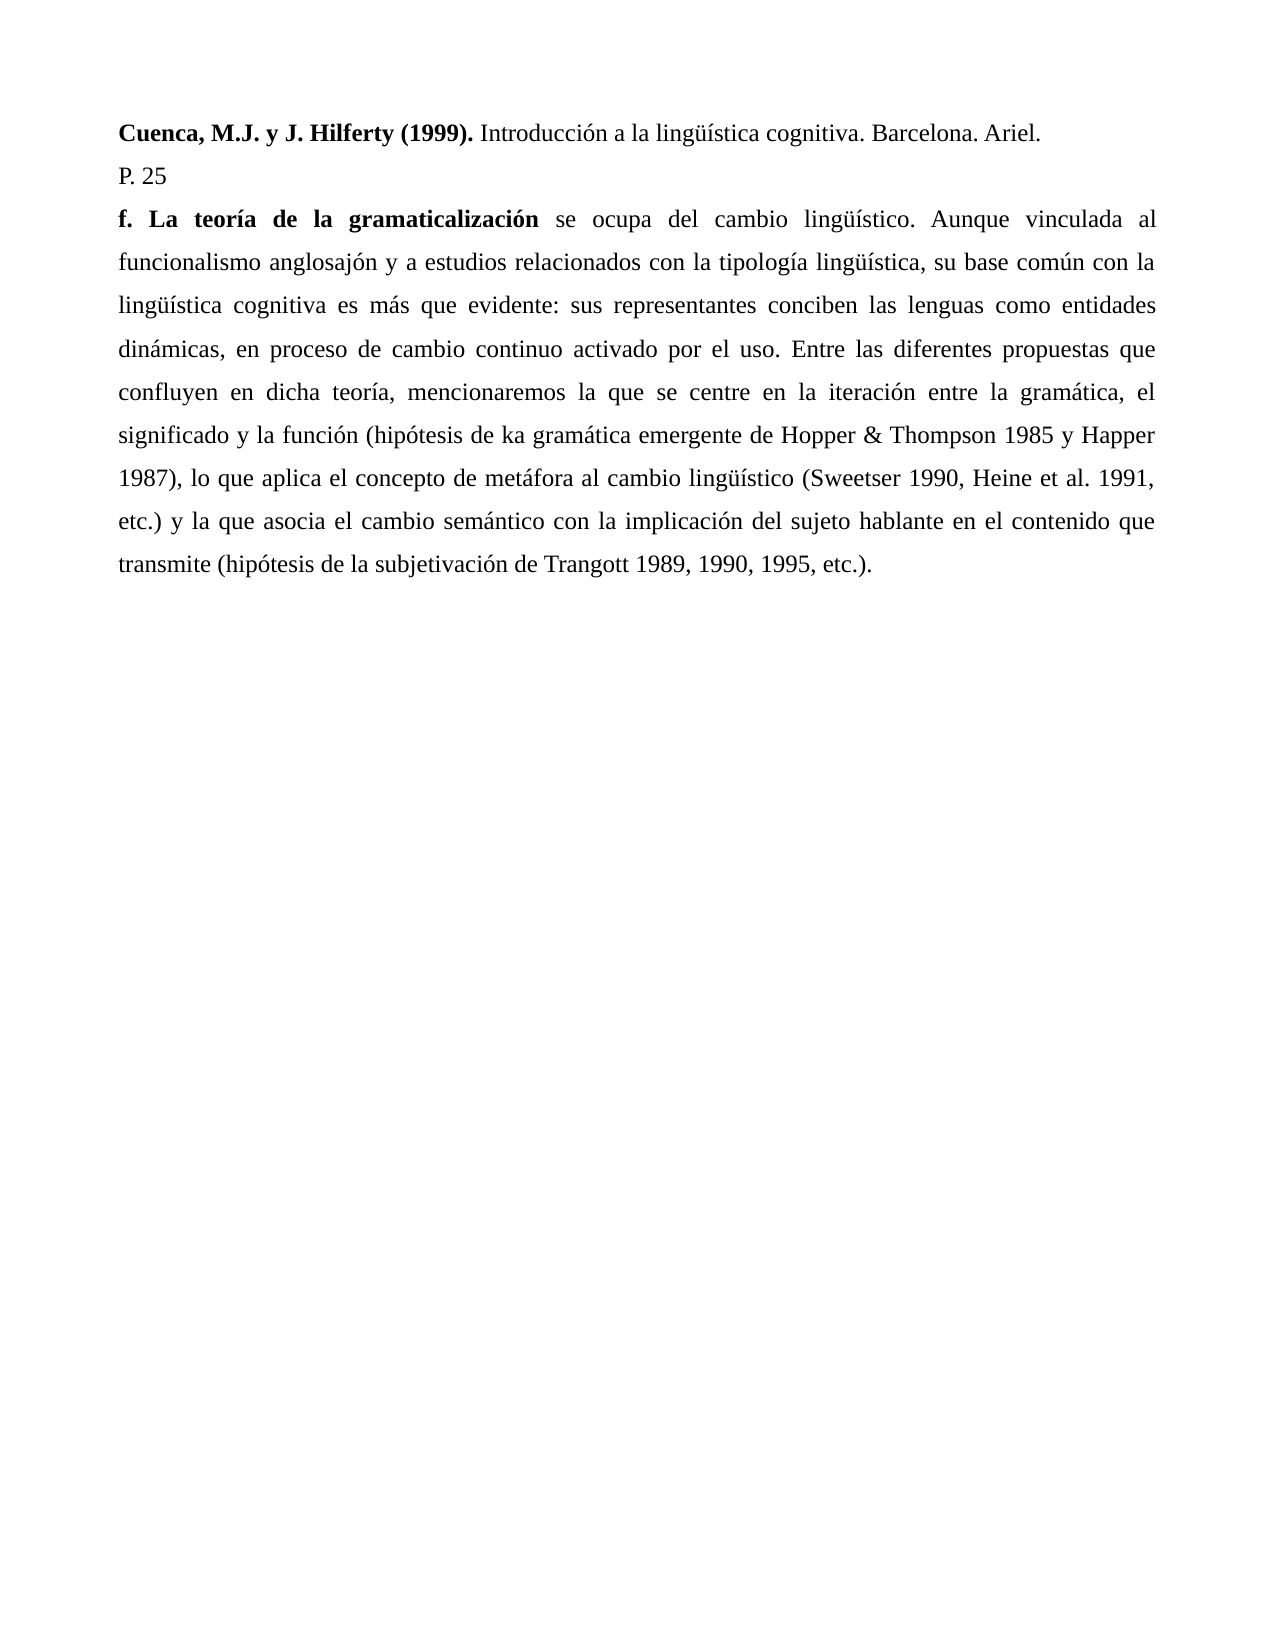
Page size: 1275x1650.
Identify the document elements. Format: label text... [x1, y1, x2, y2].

text f. La teoría de la gramaticalización se ocupa del cambio lingüístico. Aunque vinculada al funcionalismo anglosajón y a estudios relacionados con la tipología lingüística, su base común con la lingüística cognitiva es más que evidente: sus representantes conciben las lenguas como entidades dinámicas, en proceso de cambio continuo activado por el uso. Entre las diferentes propuestas que confluyen en dicha teoría, mencionaremos la que se centre en la iteración entre la gramática, el significado y la función (hipótesis de ka gramática emergente de Hopper & Thompson 1985 y Happer 1987), lo que aplica el concepto de metáfora al cambio lingüístico (Sweetser 1990, Heine et al. 1991, etc.) y la que asocia el cambio semántico con la implicación del sujeto hablante en el contenido que transmite (hipótesis de la subjetivación de Trangott 1989, 1990, 1995, etc.). [118, 204, 1157, 578]
text P. 25 [118, 161, 1157, 190]
text Cuenca, M.J. y J. Hilferty (1999). Introducción a la lingüística cognitiva. Barcelona. Ariel. [118, 118, 1157, 147]
